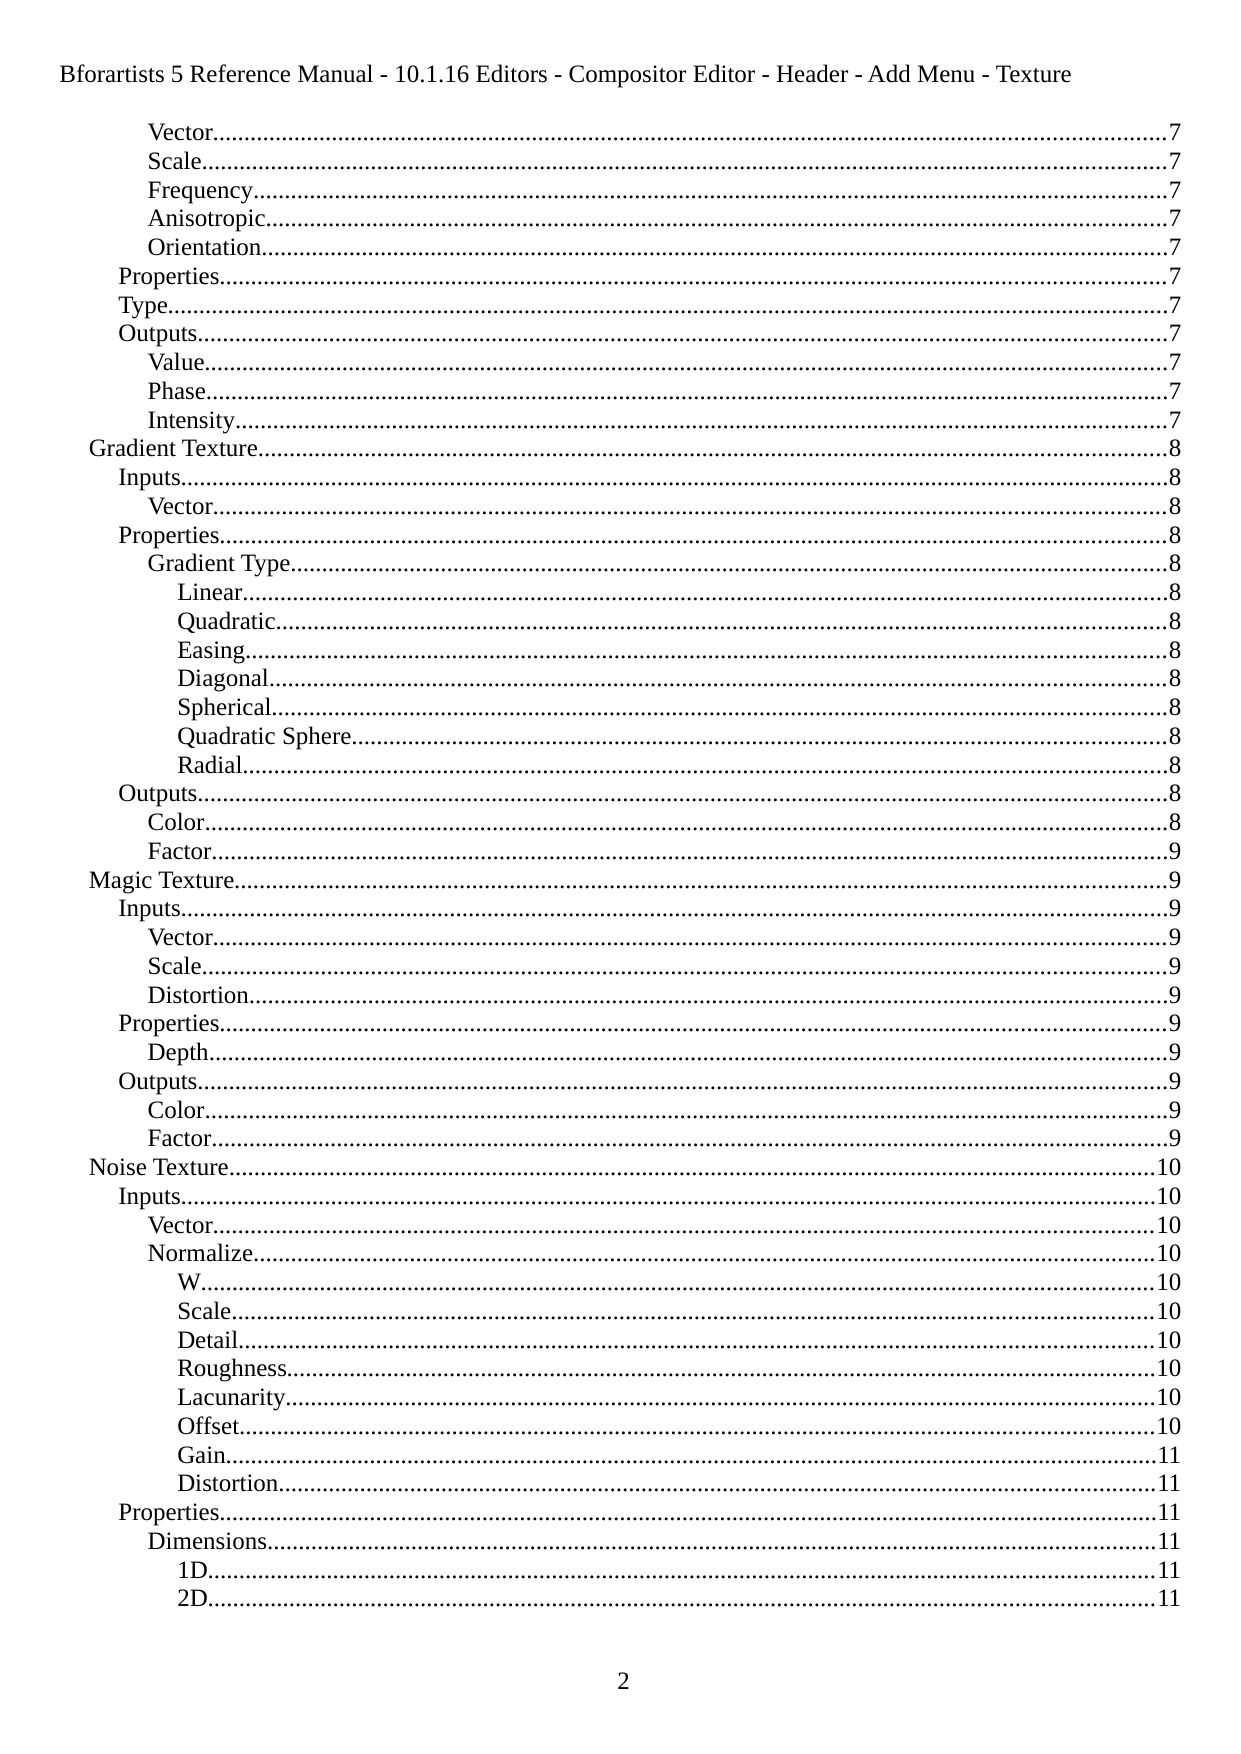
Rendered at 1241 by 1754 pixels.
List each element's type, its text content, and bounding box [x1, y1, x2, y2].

text Radial 8 [177, 750, 1181, 778]
text Properties 11 [118, 1497, 1181, 1526]
text Distortion 11 [177, 1468, 1181, 1497]
text Vector 8 [147, 491, 1181, 520]
text Scale 9 [147, 951, 1181, 980]
text Value 7 [147, 347, 1181, 376]
text Vector 10 [147, 1210, 1181, 1238]
text Inputs 8 [118, 462, 1181, 491]
text Anisotropic 7 [147, 203, 1181, 232]
text Intensity 7 [147, 405, 1181, 433]
text Distortion 9 [147, 980, 1181, 1008]
text Normalize 10 [147, 1238, 1181, 1267]
text Factor 9 [147, 836, 1181, 865]
text Diagonal 8 [177, 663, 1181, 692]
text Detail 10 [177, 1325, 1181, 1353]
text Color 9 [147, 1095, 1181, 1123]
text Gradient Texture 8 [88, 433, 1181, 462]
text Vector 9 [147, 922, 1181, 951]
text Offset 10 [177, 1411, 1181, 1440]
text Roughness 10 [177, 1353, 1181, 1382]
text Color 8 [147, 807, 1181, 836]
text Type 7 [118, 290, 1181, 318]
text Scale 7 [147, 146, 1181, 175]
text Depth 9 [147, 1037, 1181, 1066]
text Properties 8 [118, 520, 1181, 548]
text Dimensions 11 [147, 1526, 1181, 1555]
text Vector 7 [147, 117, 1181, 146]
text Quadratic Sphere 8 [177, 721, 1181, 750]
text Outputs 8 [118, 778, 1181, 807]
text Gain 11 [177, 1440, 1181, 1468]
text Linear 8 [177, 577, 1181, 606]
text Properties 7 [118, 261, 1181, 290]
text 1D 11 [177, 1555, 1181, 1583]
text Outputs 7 [118, 318, 1181, 347]
text Lacunarity 10 [177, 1382, 1181, 1411]
text Inputs 9 [118, 893, 1181, 922]
text Gradient Type 8 [147, 548, 1181, 577]
text Properties 9 [118, 1008, 1181, 1037]
text Phase 7 [147, 376, 1181, 405]
text Outputs 9 [118, 1066, 1181, 1095]
text Factor 9 [147, 1123, 1181, 1152]
text Frequency 7 [147, 175, 1181, 203]
text Spherical 8 [177, 692, 1181, 721]
text Orientation 7 [147, 232, 1181, 261]
text 2D 11 [177, 1583, 1181, 1612]
text Noise Texture 10 [88, 1152, 1181, 1181]
text Quadratic 8 [177, 606, 1181, 635]
text Scale 10 [177, 1296, 1181, 1325]
text Easing 8 [177, 635, 1181, 663]
text Magic Texture 9 [88, 865, 1181, 893]
text W 10 [177, 1267, 1181, 1296]
text Inputs 10 [118, 1181, 1181, 1210]
